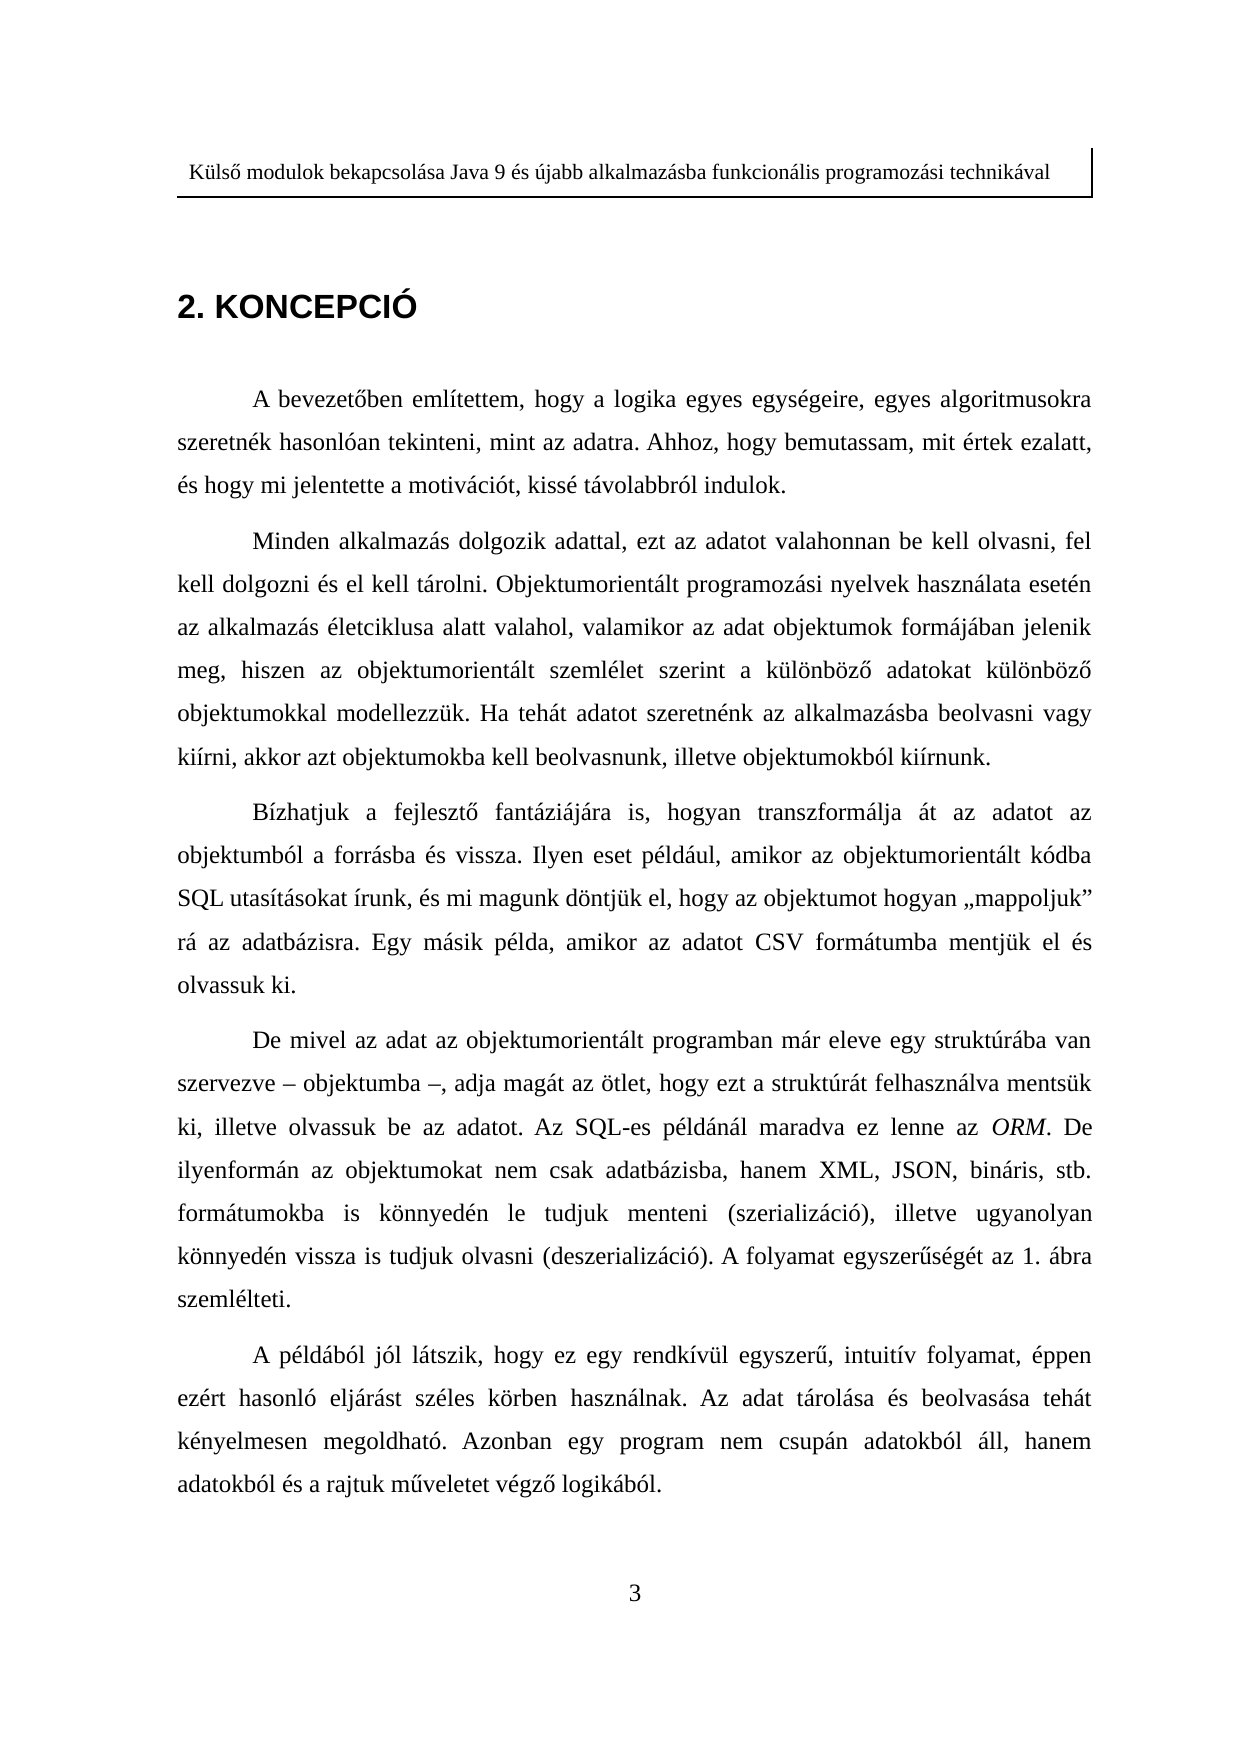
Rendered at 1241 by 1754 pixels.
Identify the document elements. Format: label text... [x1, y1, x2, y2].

text Minden alkalmazás dolgozik adattal, ezt az adatot valahonnan be kell olvasni, fel kell dolgozni és el kell tárolni. Objektumorientált programozási nyelvek használata esetén az alkalmazás életciklusa alatt valahol, valamikor az adat objektumok formájában jelenik meg, hiszen az objektumorientált szemlélet szerint a különböző adatokat különböző objektumokkal modellezzük. Ha tehát adatot szeretnénk az alkalmazásba beolvasni vagy kiírni, akkor azt objektumokba kell beolvasnunk, illetve objektumokból kiírnunk. [177, 526, 1093, 770]
subtitle 2. Koncepció [177, 287, 1093, 326]
text A példából jól látszik, hogy ez egy rendkívül egyszerű, intuitív folyamat, éppen ezért hasonló eljárást széles körben használnak. Az adat tárolása és beolvasása tehát kényelmesen megoldható. Azonban egy program nem csupán adatokból áll, hanem adatokból és a rajtuk műveletet végző logikából. [177, 1340, 1093, 1498]
text A bevezetőben említettem, hogy a logika egyes egységeire, egyes algoritmusokra szeretnék hasonlóan tekinteni, mint az adatra. Ahhoz, hogy bemutassam, mit értek ezalatt, és hogy mi jelentette a motivációt, kissé távolabbról indulok. [177, 384, 1093, 499]
text Bízhatjuk a fejlesztő fantáziájára is, hogyan transzformálja át az adatot az objektumból a forrásba és vissza. Ilyen eset például, amikor az objektumorientált kódba SQL utasításokat írunk, és mi magunk döntjük el, hogy az objektumot hogyan „mappoljuk” rá az adatbázisra. Egy másik példa, amikor az adatot CSV formátumba mentjük el és olvassuk ki. [177, 797, 1093, 998]
text De mivel az adat az objektumorientált programban már eleve egy struktúrába van szervezve – objektumba –, adja magát az ötlet, hogy ezt a struktúrát felhasználva mentsük ki, illetve olvassuk be az adatot. Az SQL-es példánál maradva ez lenne az ORM. De ilyenformán az objektumokat nem csak adatbázisba, hanem XML, JSON, bináris, stb. formátumokba is könnyedén le tudjuk menteni (szerializáció), illetve ugyanolyan könnyedén vissza is tudjuk olvasni (deszerializáció). A folyamat egyszerűségét az 1. ábra szemlélteti. [177, 1025, 1093, 1313]
